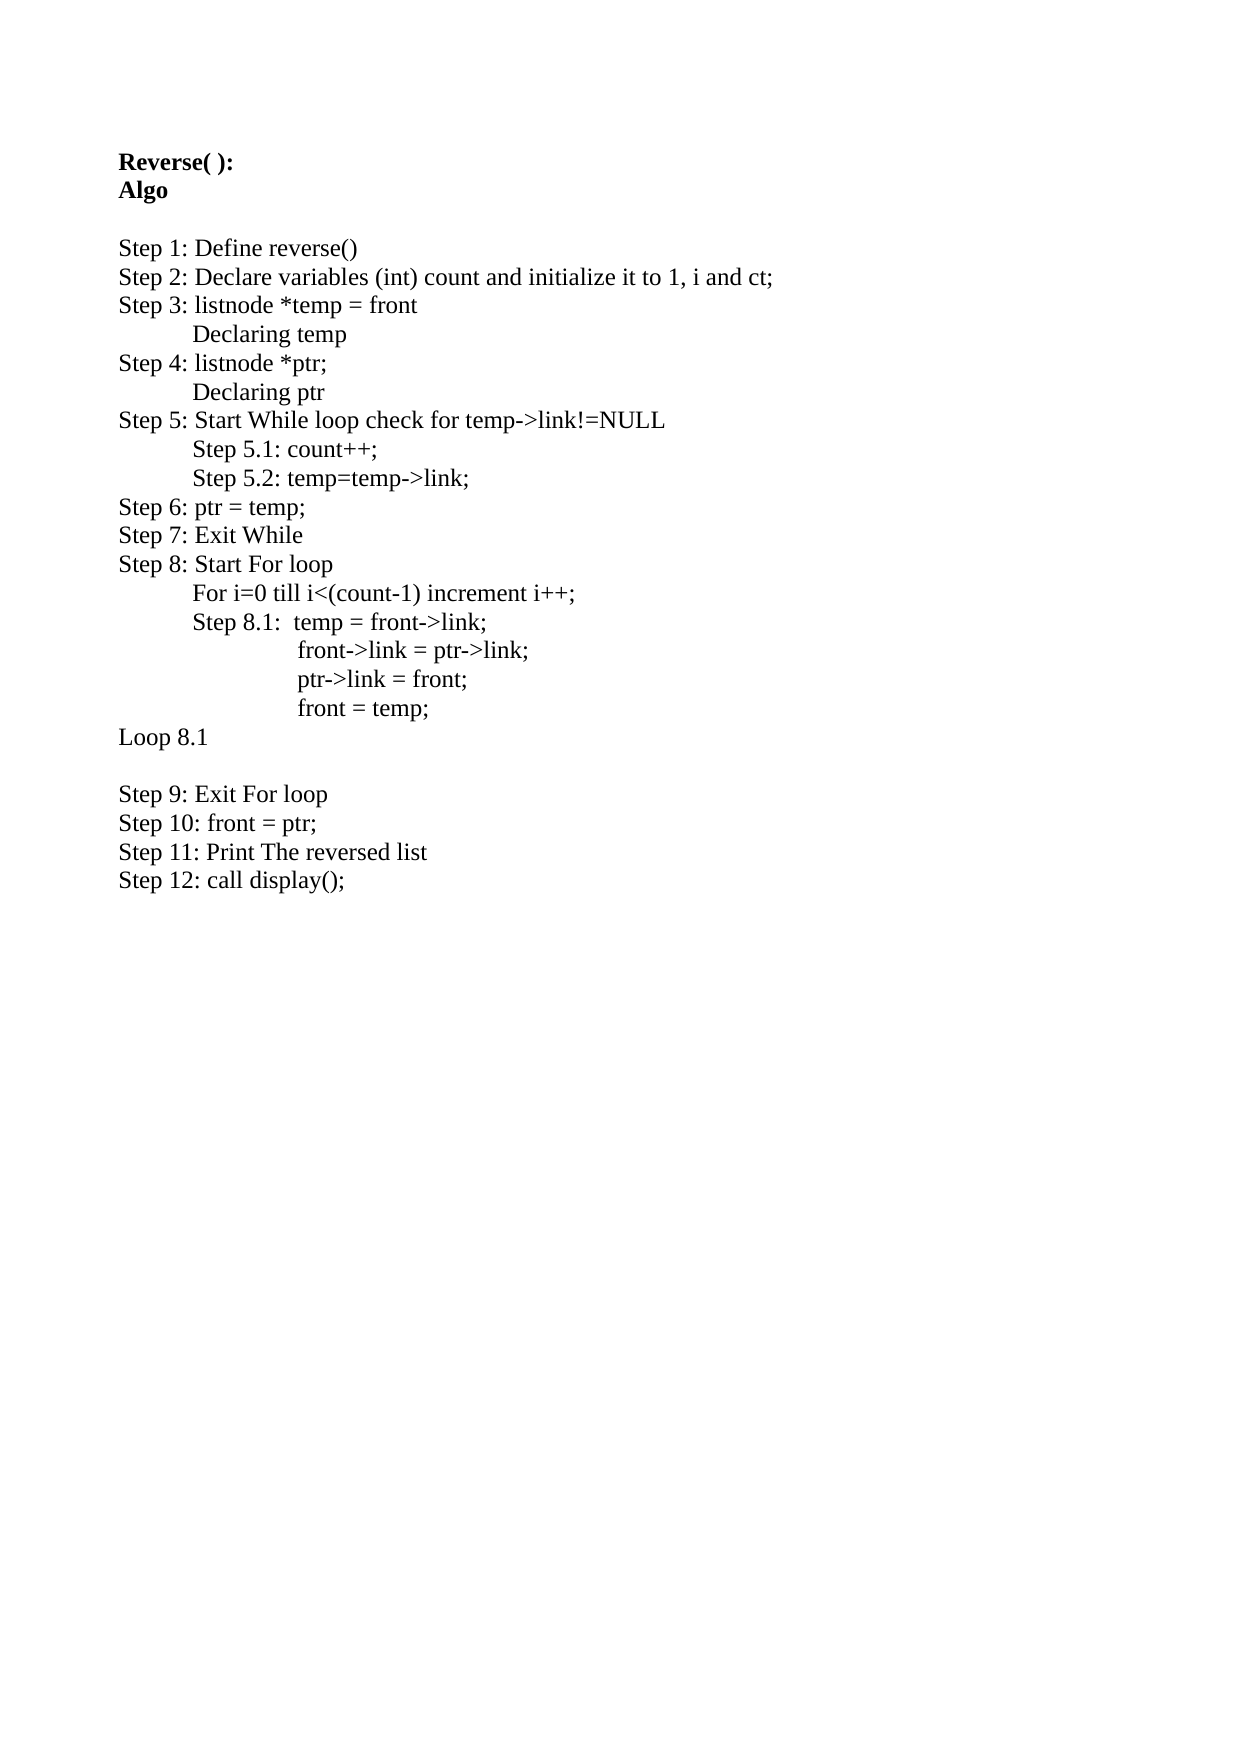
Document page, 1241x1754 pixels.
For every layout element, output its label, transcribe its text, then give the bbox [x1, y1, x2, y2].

text Loop 8.1 [118, 722, 1122, 751]
text Step 8: Start For loop [118, 549, 1122, 578]
text Step 2: Declare variables (int) count and initialize it to 1, i and ct; [118, 262, 1122, 291]
text Step 8.1: temp = front->link; [118, 607, 1122, 636]
text For i=0 till i<(count-1) increment i++; [118, 578, 1122, 607]
text Step 1: Define reverse() [118, 233, 1122, 262]
text Declaring ptr [118, 377, 1122, 406]
text Step 4: listnode *ptr; [118, 348, 1122, 377]
text Step 5.2: temp=temp->link; [118, 463, 1122, 492]
text Step 3: listnode *temp = front [118, 291, 1122, 319]
text Step 11: Print The reversed list [118, 837, 1122, 866]
text Step 5: Start While loop check for temp->link!=NULL [118, 406, 1122, 434]
text front->link = ptr->link; [118, 636, 1122, 664]
text ptr->link = front; [118, 664, 1122, 693]
text Step 12: call display(); [118, 866, 1122, 894]
text Step 7: Exit While [118, 521, 1122, 549]
text Step 5.1: count++; [118, 434, 1122, 463]
text Reverse( ): [118, 147, 1122, 176]
text Declaring temp [118, 319, 1122, 348]
text Algo [118, 176, 1122, 204]
text Step 6: ptr = temp; [118, 492, 1122, 521]
text Step 10: front = ptr; [118, 808, 1122, 837]
text Step 9: Exit For loop [118, 779, 1122, 808]
text front = temp; [118, 693, 1122, 722]
